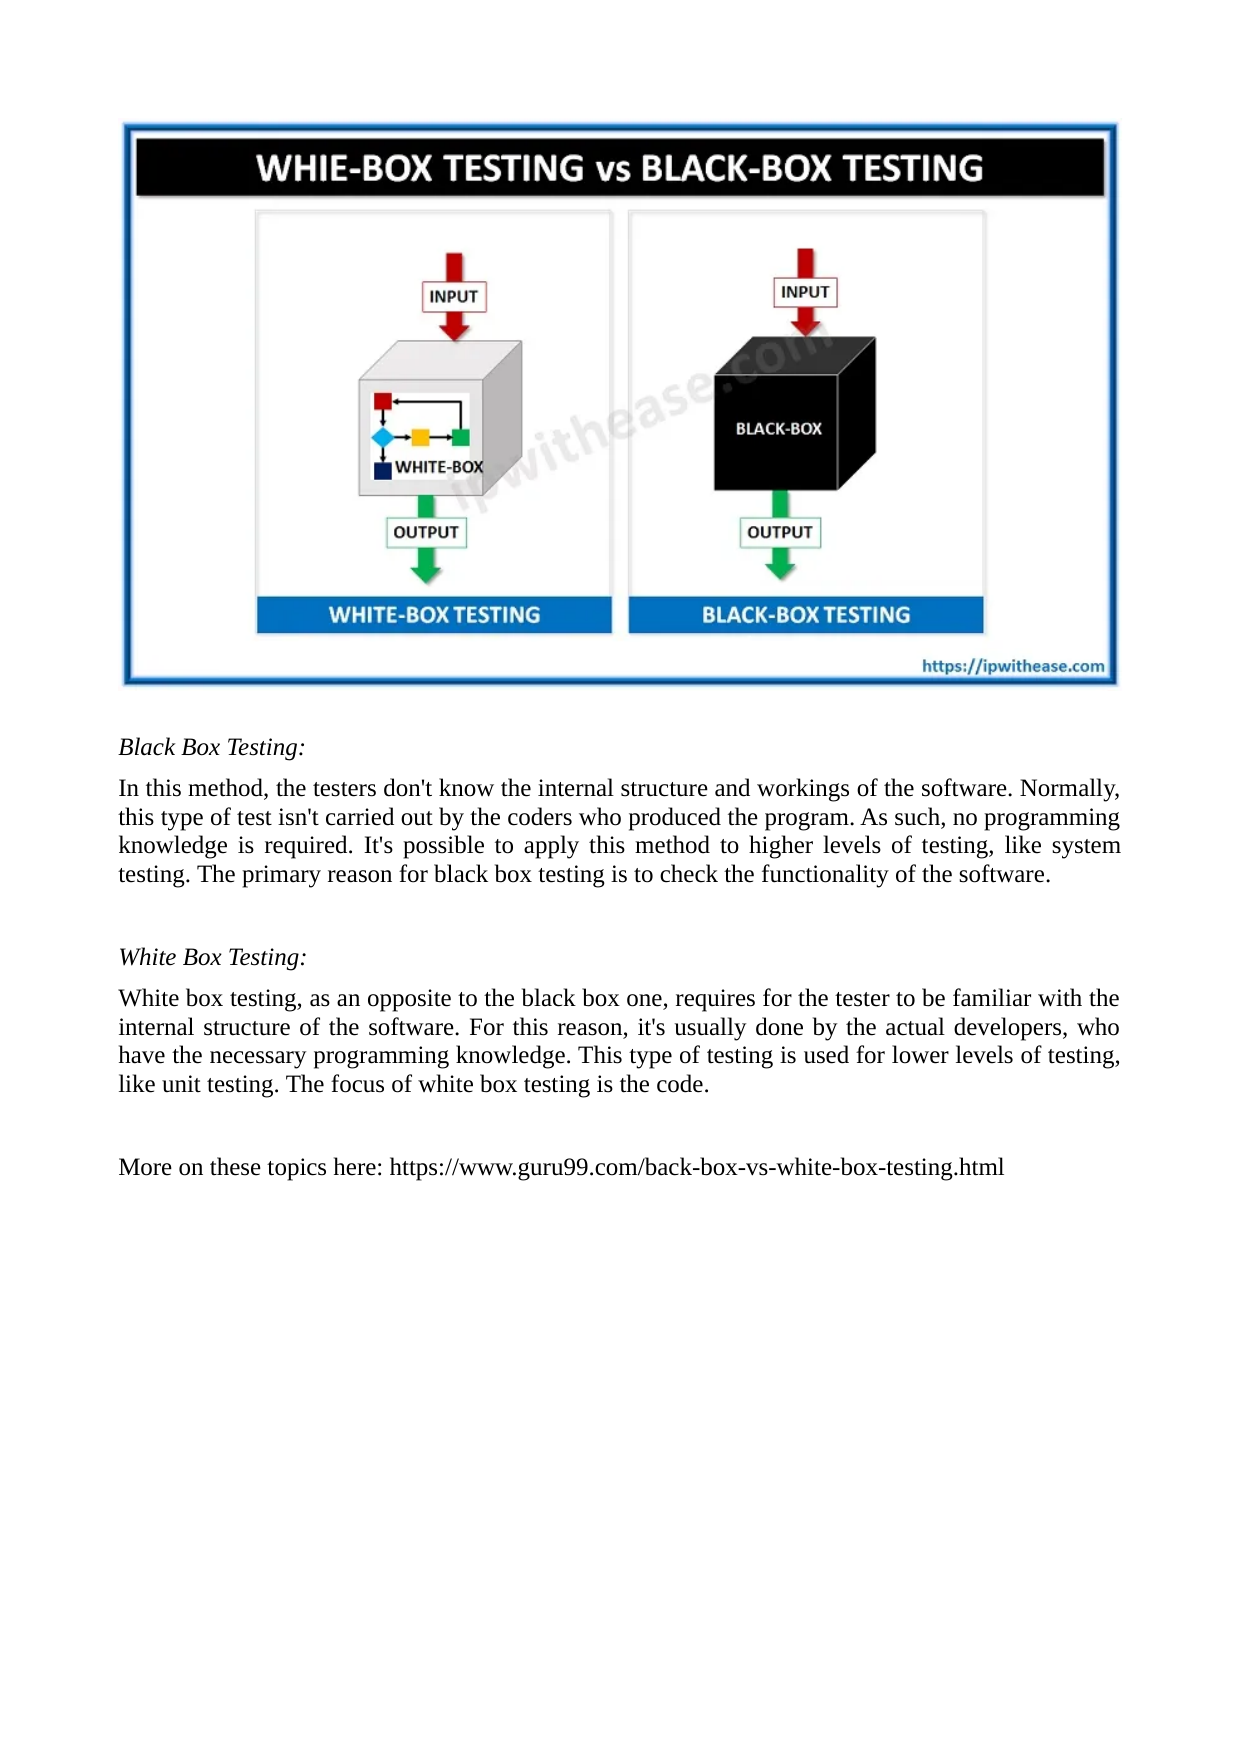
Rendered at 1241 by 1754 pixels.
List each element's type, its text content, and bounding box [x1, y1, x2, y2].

text More on these topics here: https://www.guru99.com/back-box-vs-white-box-testing.html [118, 1152, 1122, 1180]
text White box testing, as an opposite to the black box one, requires for the tester to be familiar with the internal structure of the software. For this reason, it's usually done by the actual developers, who have the necessary programming knowledge. This type of testing is used for lower levels of testing, like unit testing. The focus of white box testing is the code. [118, 983, 1122, 1098]
text Black Box Testing: [118, 732, 1122, 760]
picture [118, 118, 1123, 691]
text White Box Testing: [118, 942, 1122, 970]
text In this method, the testers don't know the internal structure and workings of the software. Normally, this type of test isn't carried out by the coders who produced the program. As such, no programming knowledge is required. It's possible to apply this method to higher levels of testing, like system testing. The primary reason for black box testing is to check the functionality of the software. [118, 773, 1122, 888]
